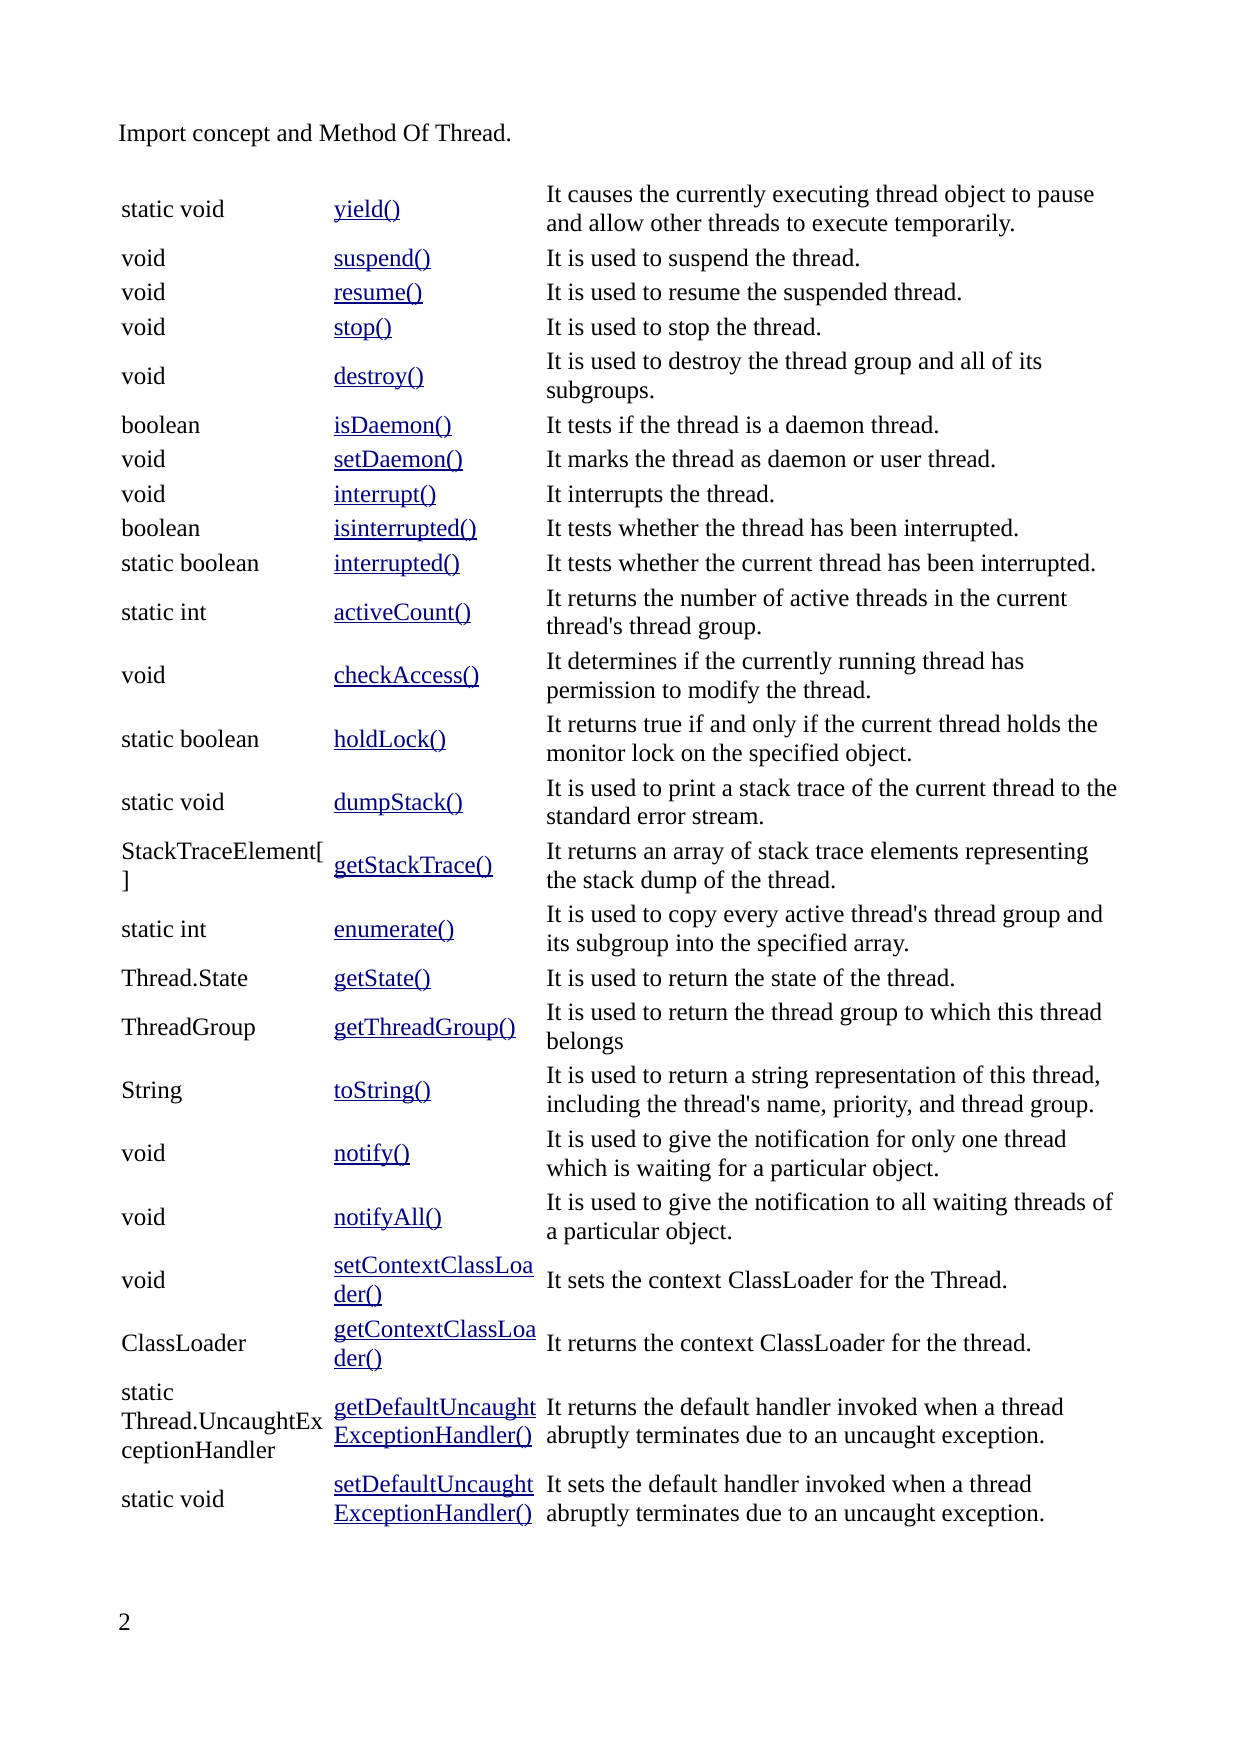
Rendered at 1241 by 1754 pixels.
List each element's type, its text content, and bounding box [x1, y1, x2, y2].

table_cell void [118, 1121, 331, 1184]
table_cell It is used to print a stack trace of the current thread to the standard error stream. [543, 770, 1123, 833]
table_cell boolean [118, 407, 331, 441]
table_cell It is used to destroy the thread group and all of its subgroups. [543, 344, 1123, 407]
table_cell enumerate() [331, 896, 543, 960]
table_cell suspend() [331, 240, 543, 274]
table_cell ThreadGroup [118, 994, 331, 1058]
table_cell static boolean [118, 706, 331, 770]
table_cell Thread.State [118, 960, 331, 994]
table_cell interrupted() [331, 545, 543, 580]
table_cell yield() [331, 176, 543, 240]
table_cell String [118, 1058, 331, 1121]
table_cell It returns the number of active threads in the current thread's thread group. [543, 580, 1123, 643]
table_cell getDefaultUncaughtExceptionHandler() [331, 1374, 543, 1466]
table_cell boolean [118, 511, 331, 545]
table_cell toString() [331, 1058, 543, 1121]
table_cell static Thread.UncaughtExceptionHandler [118, 1374, 331, 1466]
table_cell void [118, 309, 331, 343]
table_cell void [118, 441, 331, 476]
table_cell notify() [331, 1121, 543, 1184]
table_cell getThreadGroup() [331, 994, 543, 1058]
table_cell destroy() [331, 344, 543, 407]
table_cell static boolean [118, 545, 331, 580]
table_cell It interrupts the thread. [543, 476, 1123, 511]
table_cell setContextClassLoader() [331, 1248, 543, 1311]
table_cell It returns an array of stack trace elements representing the stack dump of the thread. [543, 833, 1123, 896]
table_cell interrupt() [331, 476, 543, 511]
table_cell It returns true if and only if the current thread holds the monitor lock on the specified object. [543, 706, 1123, 770]
table_cell static void [118, 770, 331, 833]
table_cell dumpStack() [331, 770, 543, 833]
table_cell It determines if the currently running thread has permission to modify the thread. [543, 643, 1123, 706]
table_cell holdLock() [331, 706, 543, 770]
table_cell void [118, 643, 331, 706]
table_cell void [118, 274, 331, 309]
table_cell activeCount() [331, 580, 543, 643]
table_cell It tests whether the thread has been interrupted. [543, 511, 1123, 545]
table_cell It is used to return the state of the thread. [543, 960, 1123, 994]
table_cell It is used to return the thread group to which this thread belongs [543, 994, 1123, 1058]
table_cell It marks the thread as daemon or user thread. [543, 441, 1123, 476]
table_cell getStackTrace() [331, 833, 543, 896]
table_cell StackTraceElement[] [118, 833, 331, 896]
table_cell getState() [331, 960, 543, 994]
table_cell It is used to stop the thread. [543, 309, 1123, 343]
table_cell It sets the default handler invoked when a thread abruptly terminates due to an uncaught exception. [543, 1466, 1123, 1530]
table_cell isinterrupted() [331, 511, 543, 545]
table_cell It tests whether the current thread has been interrupted. [543, 545, 1123, 580]
table_cell static int [118, 580, 331, 643]
table_cell checkAccess() [331, 643, 543, 706]
table_cell static void [118, 176, 331, 240]
table_cell It is used to give the notification for only one thread which is waiting for a particular object. [543, 1121, 1123, 1184]
table_cell It returns the context ClassLoader for the thread. [543, 1311, 1123, 1374]
table_cell It returns the default handler invoked when a thread abruptly terminates due to an uncaught exception. [543, 1374, 1123, 1466]
table_cell static int [118, 896, 331, 960]
table_cell void [118, 1184, 331, 1248]
table_cell It is used to suspend the thread. [543, 240, 1123, 274]
table_cell resume() [331, 274, 543, 309]
table_cell It is used to copy every active thread's thread group and its subgroup into the specified array. [543, 896, 1123, 960]
table_cell It causes the currently executing thread object to pause and allow other threads to execute temporarily. [543, 176, 1123, 240]
table_cell void [118, 476, 331, 511]
table_cell void [118, 344, 331, 407]
table_cell setDefaultUncaughtExceptionHandler() [331, 1466, 543, 1530]
table_cell It tests if the thread is a daemon thread. [543, 407, 1123, 441]
table_cell getContextClassLoader() [331, 1311, 543, 1374]
table_cell void [118, 240, 331, 274]
table_cell notifyAll() [331, 1184, 543, 1248]
table_cell ClassLoader [118, 1311, 331, 1374]
table_cell It sets the context ClassLoader for the Thread. [543, 1248, 1123, 1311]
table_cell static void [118, 1466, 331, 1530]
table_cell setDaemon() [331, 441, 543, 476]
table_cell stop() [331, 309, 543, 343]
table_cell void [118, 1248, 331, 1311]
table_cell isDaemon() [331, 407, 543, 441]
table_cell It is used to give the notification to all waiting threads of a particular object. [543, 1184, 1123, 1248]
table_cell It is used to resume the suspended thread. [543, 274, 1123, 309]
table_cell It is used to return a string representation of this thread, including the thread's name, priority, and thread group. [543, 1058, 1123, 1121]
